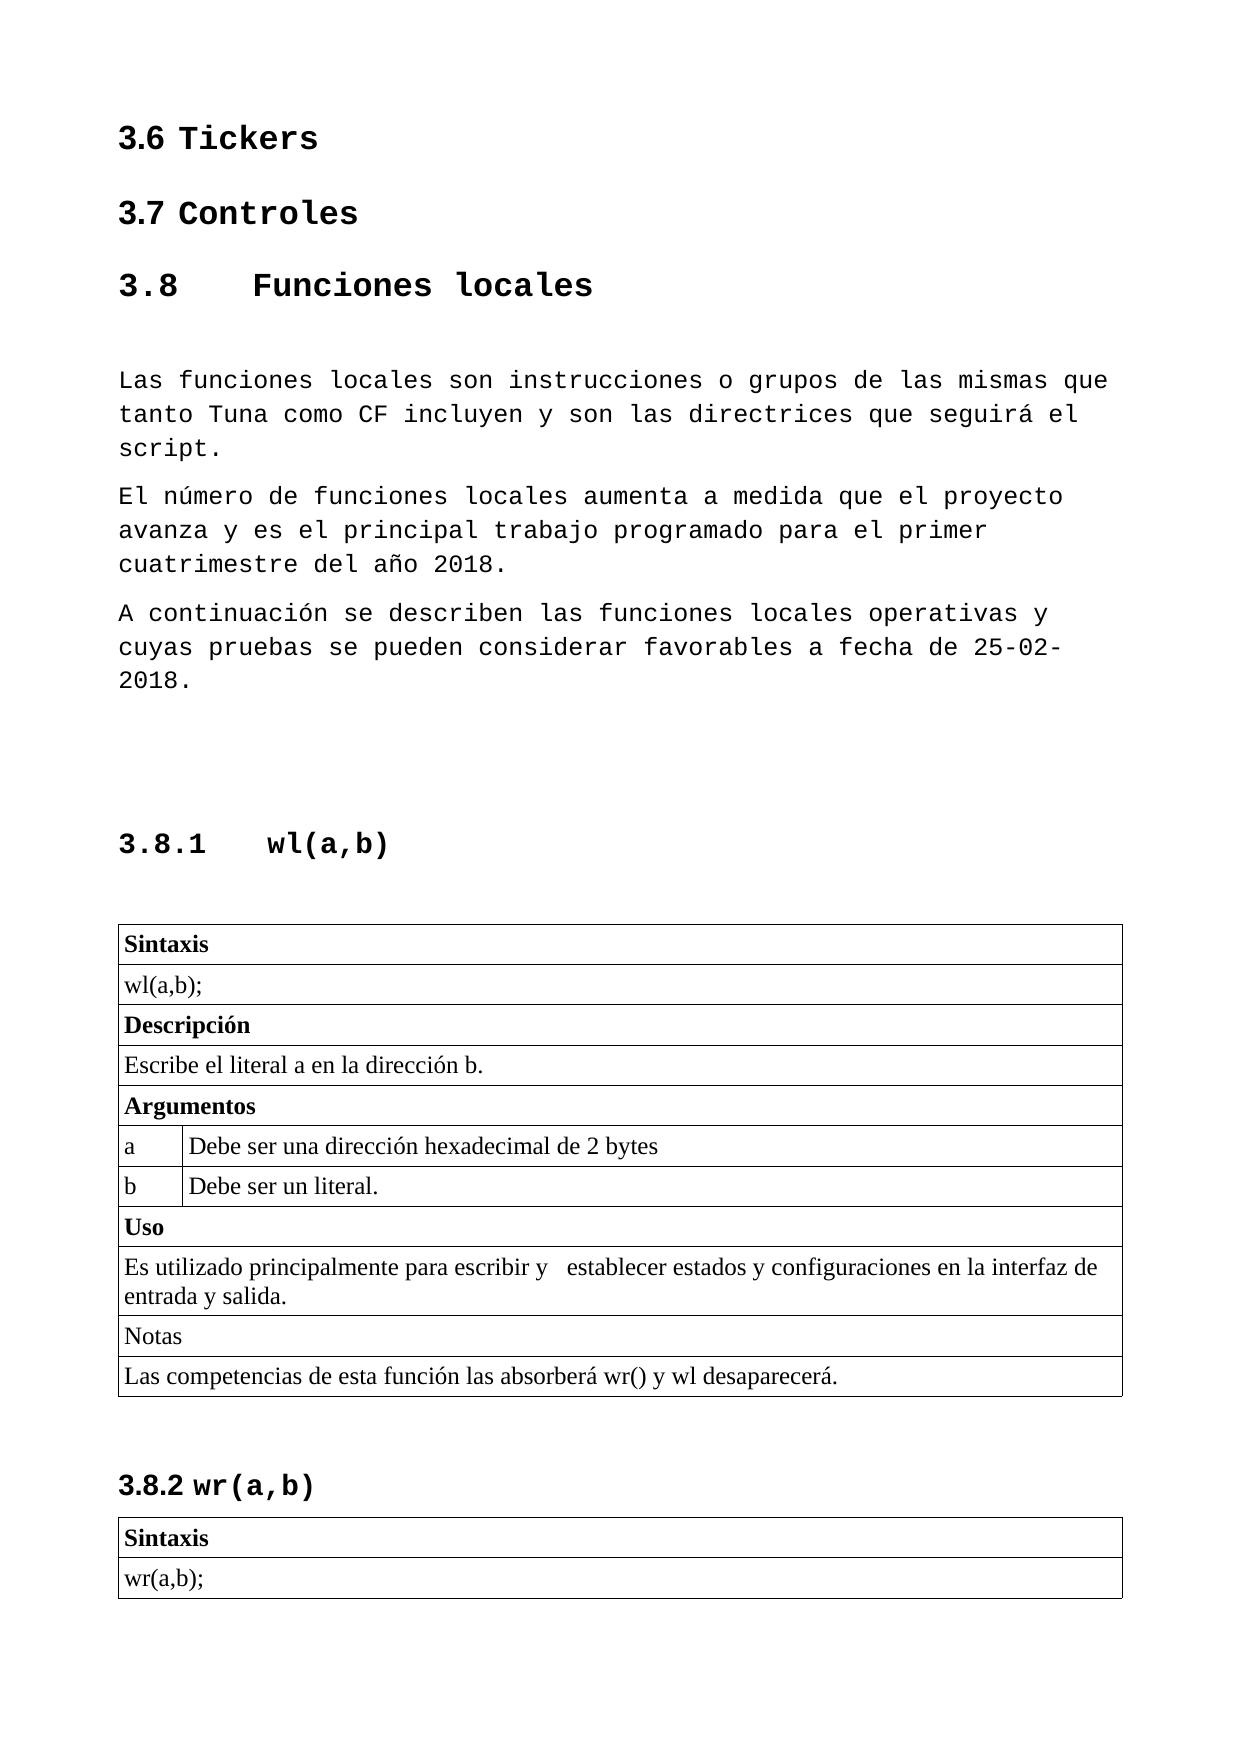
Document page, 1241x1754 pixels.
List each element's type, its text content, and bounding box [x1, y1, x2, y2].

table_cell a [119, 1126, 182, 1166]
table_cell Notas [119, 1316, 1122, 1356]
table_cell b [119, 1167, 182, 1206]
table_cell Descripción [119, 1005, 1122, 1044]
table_cell Debe ser una dirección hexadecimal de 2 bytes [183, 1126, 1122, 1166]
text A continuación se describen las funciones locales operativas y cuyas pruebas se pueden considerar favorables a fecha de 25-02-2018. [118, 600, 1122, 696]
table_cell Debe ser un literal. [183, 1167, 1122, 1206]
table_header Sintaxis [119, 925, 1122, 964]
text El número de funciones locales aumenta a medida que el proyecto avanza y es el principal trabajo programado para el primer cuatrimestre del año 2018. [118, 484, 1122, 580]
table_cell wl(a,b); [119, 965, 1122, 1004]
subtitle wl(a,b) [118, 829, 1122, 862]
table_cell Las competencias de esta función las absorberá wr() y wl desaparecerá. [119, 1357, 1122, 1396]
subtitle Controles [118, 193, 1122, 235]
subtitle Funciones locales [118, 268, 1122, 306]
table_cell wr(a,b); [119, 1558, 1122, 1597]
table_cell Uso [119, 1207, 1122, 1246]
table_cell Escribe el literal a en la dirección b. [119, 1046, 1122, 1085]
table_header Sintaxis [119, 1518, 1122, 1557]
subtitle Tickers [118, 118, 1122, 160]
table_cell Es utilizado principalmente para escribir y establecer estados y configuraciones en la interfaz de entrada y salida. [119, 1247, 1122, 1315]
text Las funciones locales son instrucciones o grupos de las mismas que tanto Tuna como CF incluyen y son las directrices que seguirá el script. [118, 367, 1122, 463]
table_cell Argumentos [119, 1086, 1122, 1125]
subtitle wr(a,b) [118, 1468, 1122, 1504]
